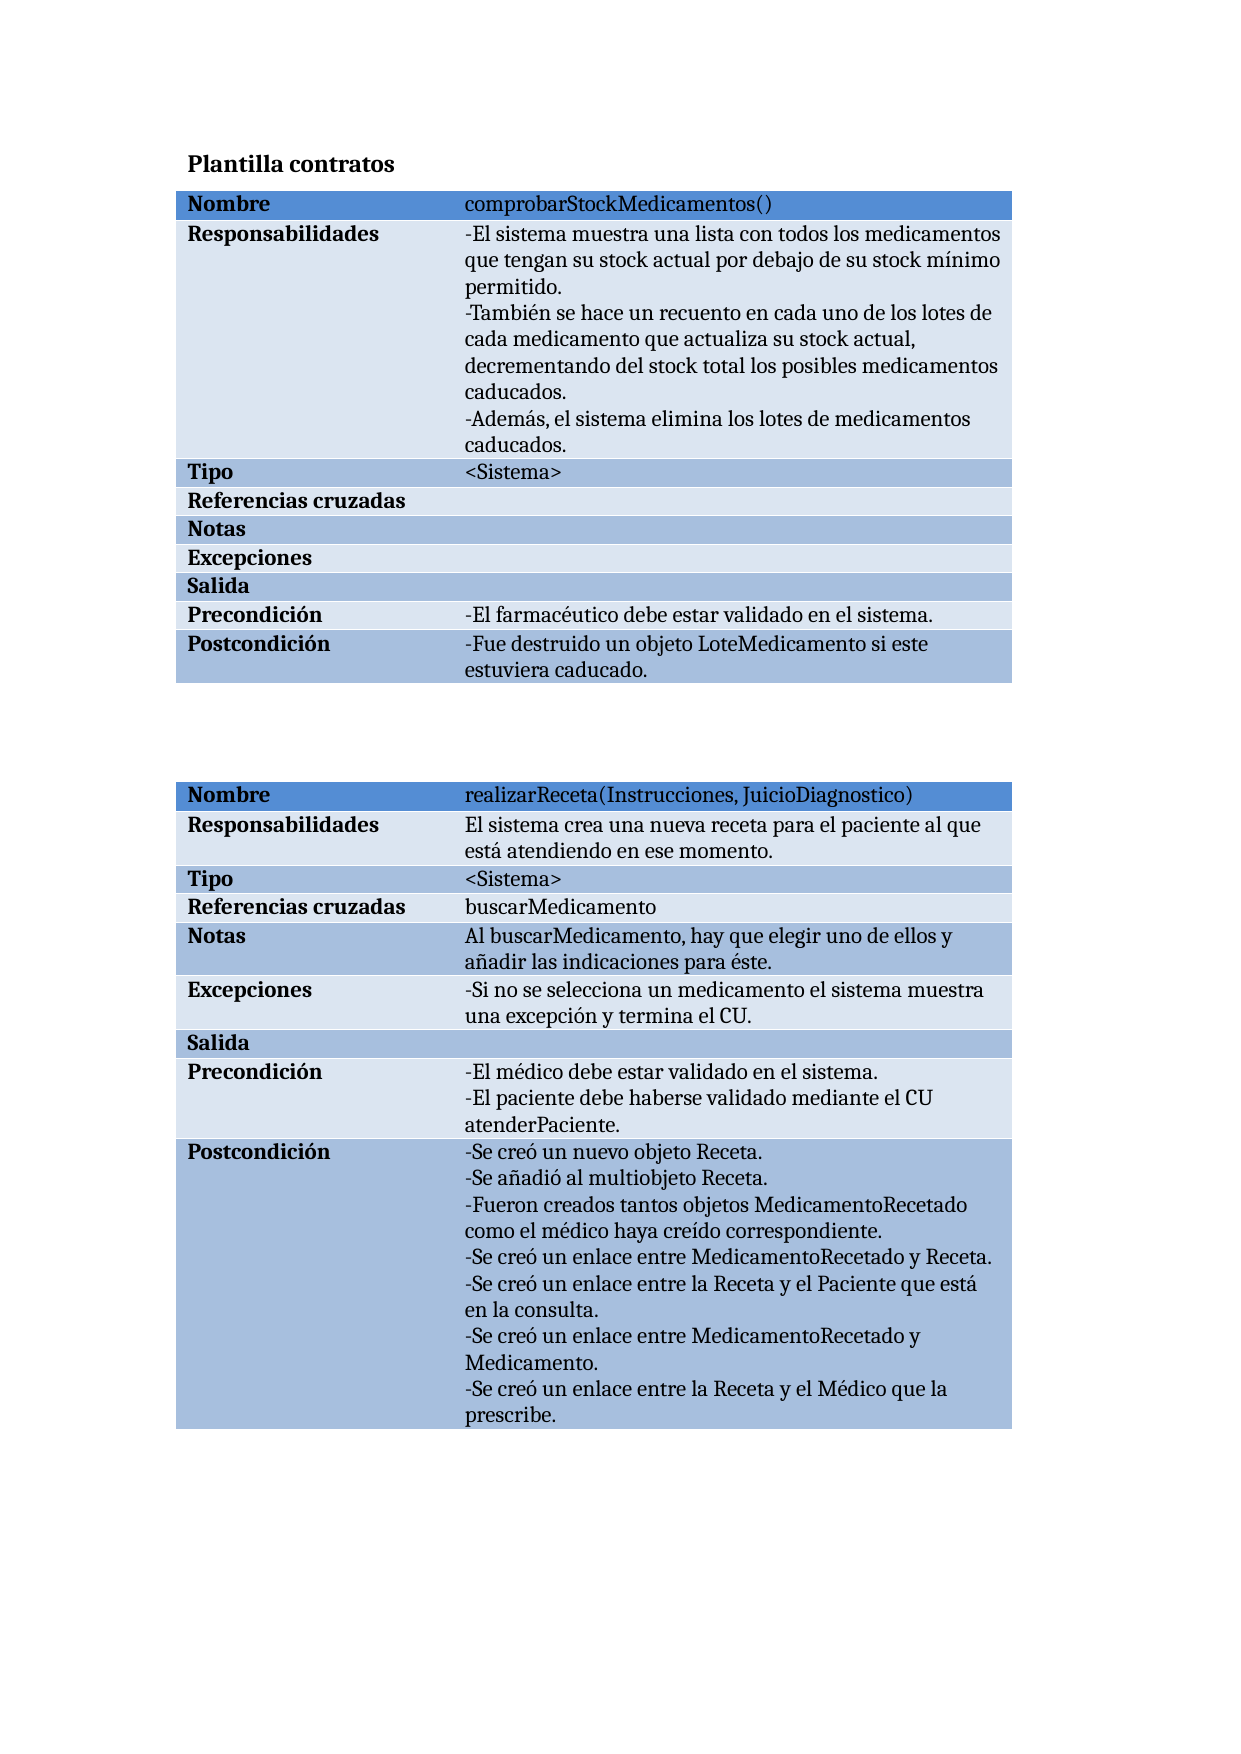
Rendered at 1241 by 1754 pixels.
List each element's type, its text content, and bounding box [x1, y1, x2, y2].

table_cell Al buscarMedicamento, hay que elegir uno de ellos y añadir las indicaciones para éste. [453, 923, 1012, 975]
table_cell -Si no se selecciona un medicamento el sistema muestra una excepción y termina el CU. [453, 976, 1012, 1029]
table_cell -El sistema muestra una lista con todos los medicamentos que tengan su stock actual por debajo de su stock mínimo permitido. -También se hace un recuento en cada uno de los lotes de cada medicamento que actualiza su stock actual, decrementando del stock total los posibles medicamentos caducados. -Además, el sistema elimina los lotes de medicamentos caducados. [453, 221, 1012, 458]
table_header comprobarStockMedicamentos() [453, 191, 1012, 220]
table_cell [453, 545, 1012, 572]
table_cell <Sistema> [453, 459, 1012, 487]
table_cell Postcondición [176, 630, 453, 683]
table_cell Precondición [176, 1059, 453, 1138]
table_cell Responsabilidades [176, 812, 453, 864]
text Plantilla contratos [187, 150, 1053, 179]
table_cell Salida [176, 1030, 453, 1058]
table_cell [453, 488, 1012, 515]
table_cell buscarMedicamento [453, 894, 1012, 922]
table_cell -Se creó un nuevo objeto Receta. -Se añadió al multiobjeto Receta. -Fueron creados tantos objetos MedicamentoRecetado como el médico haya creído correspondiente. -Se creó un enlace entre MedicamentoRecetado y Receta. -Se creó un enlace entre la Receta y el Paciente que está en la consulta. -Se creó un enlace entre MedicamentoRecetado y Medicamento. -Se creó un enlace entre la Receta y el Médico que la prescribe. [453, 1139, 1012, 1429]
table_cell -El médico debe estar validado en el sistema. -El paciente debe haberse validado mediante el CU atenderPaciente. [453, 1059, 1012, 1138]
table_cell [453, 516, 1012, 544]
table_cell [453, 573, 1012, 601]
table_cell Precondición [176, 602, 453, 629]
table_cell Salida [176, 573, 453, 601]
table_cell -Fue destruido un objeto LoteMedicamento si este estuviera caducado. [453, 630, 1012, 683]
table_header Nombre [176, 191, 453, 220]
table_cell Referencias cruzadas [176, 894, 453, 922]
table_cell Postcondición [176, 1139, 453, 1429]
table_cell El sistema crea una nueva receta para el paciente al que está atendiendo en ese momento. [453, 812, 1012, 864]
table_header Nombre [176, 782, 453, 811]
table_cell Tipo [176, 459, 453, 487]
table_cell Responsabilidades [176, 221, 453, 458]
table_cell -El farmacéutico debe estar validado en el sistema. [453, 602, 1012, 629]
table_header realizarReceta(Instrucciones, JuicioDiagnostico) [453, 782, 1012, 811]
table_cell Notas [176, 923, 453, 975]
table_cell Referencias cruzadas [176, 488, 453, 515]
table_cell [453, 1030, 1012, 1058]
table_cell <Sistema> [453, 866, 1012, 893]
table_cell Excepciones [176, 545, 453, 572]
table_cell Notas [176, 516, 453, 544]
table_cell Tipo [176, 866, 453, 893]
table_cell Excepciones [176, 976, 453, 1029]
